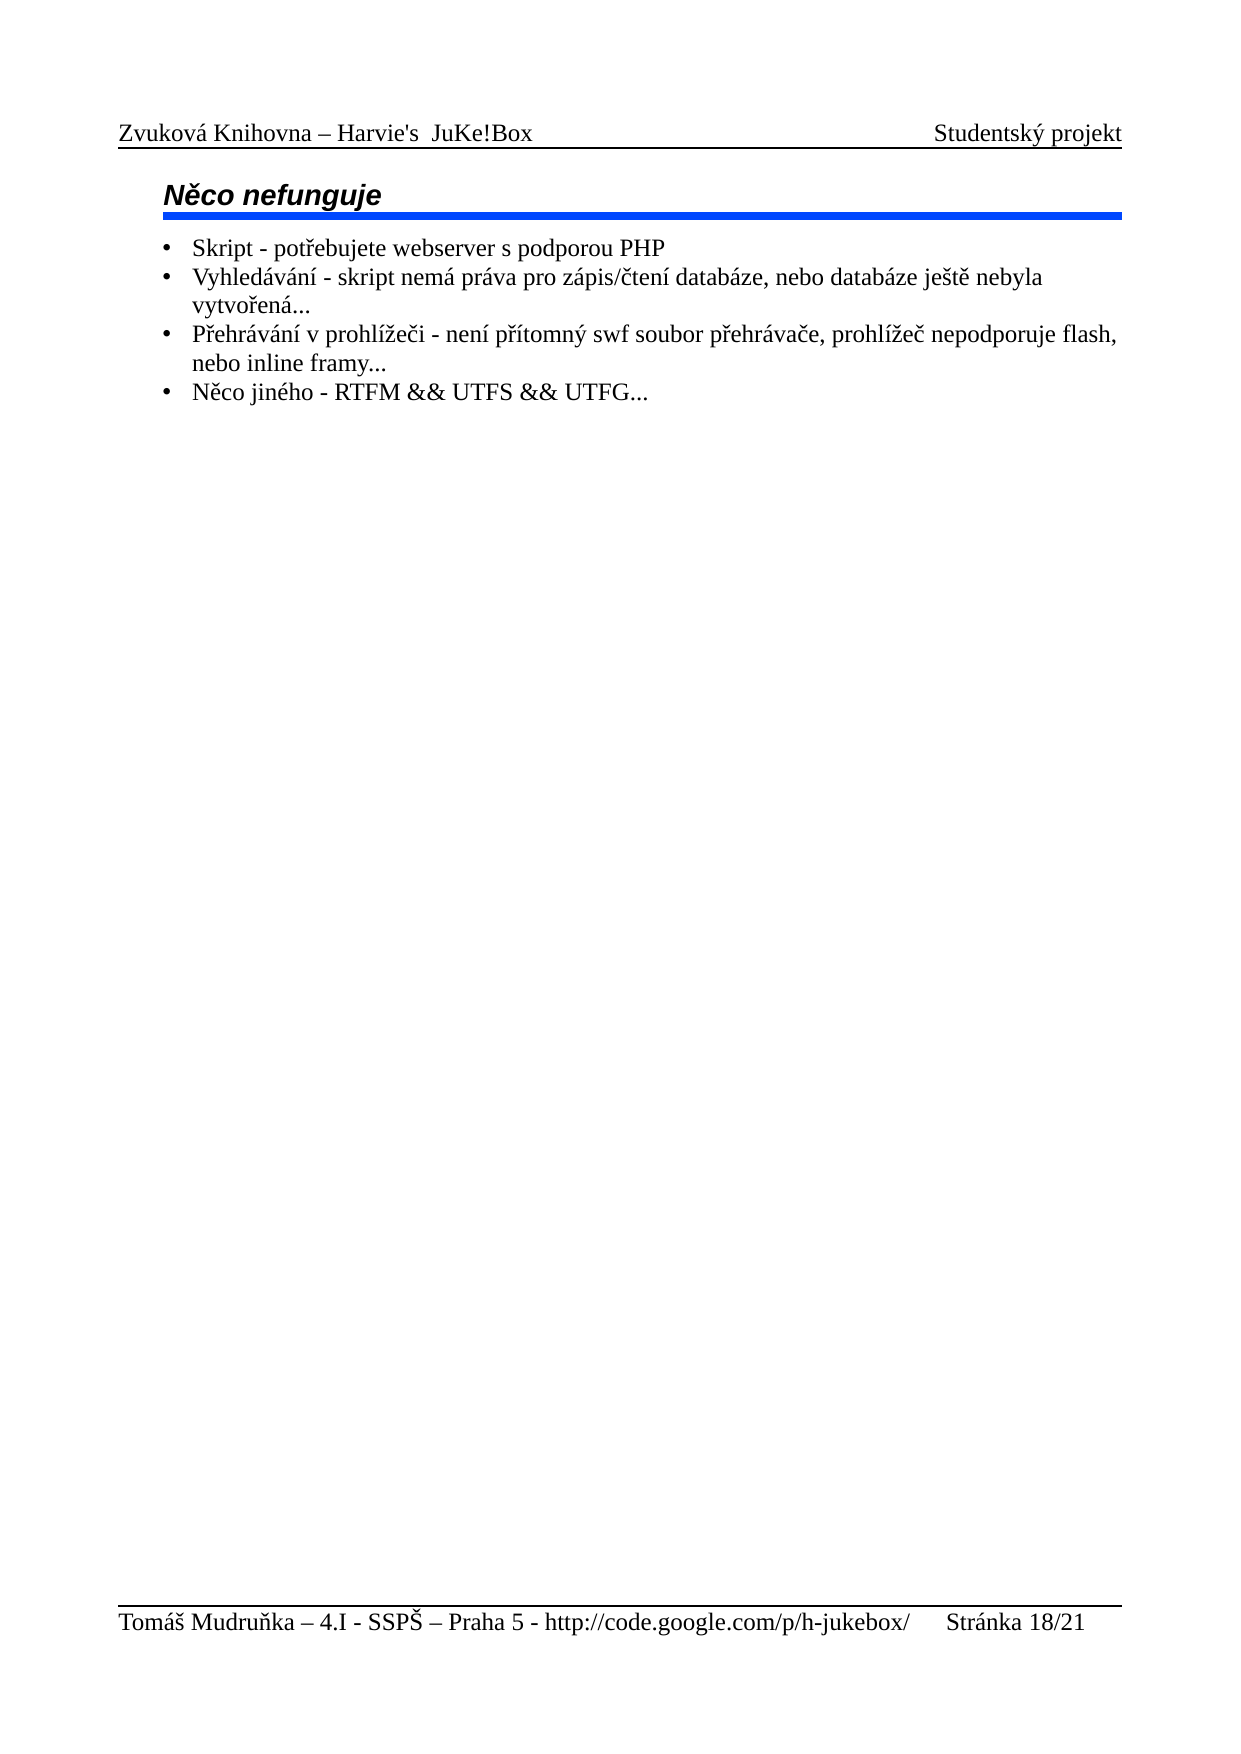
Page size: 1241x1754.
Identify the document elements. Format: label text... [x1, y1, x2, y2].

subtitle Něco nefunguje [163, 178, 1122, 212]
list Vyhledávání - skript nemá práva pro zápis/čtení databáze, nebo databáze ještě nebyla vytvořená... [162, 262, 1122, 319]
list Něco jiného - RTFM && UTFS && UTFG... [162, 377, 1122, 405]
list Přehrávání v prohlížeči - není přítomný swf soubor přehrávače, prohlížeč nepodporuje flash, nebo inline framy... [162, 319, 1122, 377]
list Skript - potřebujete webserver s podporou PHP [162, 233, 1122, 262]
